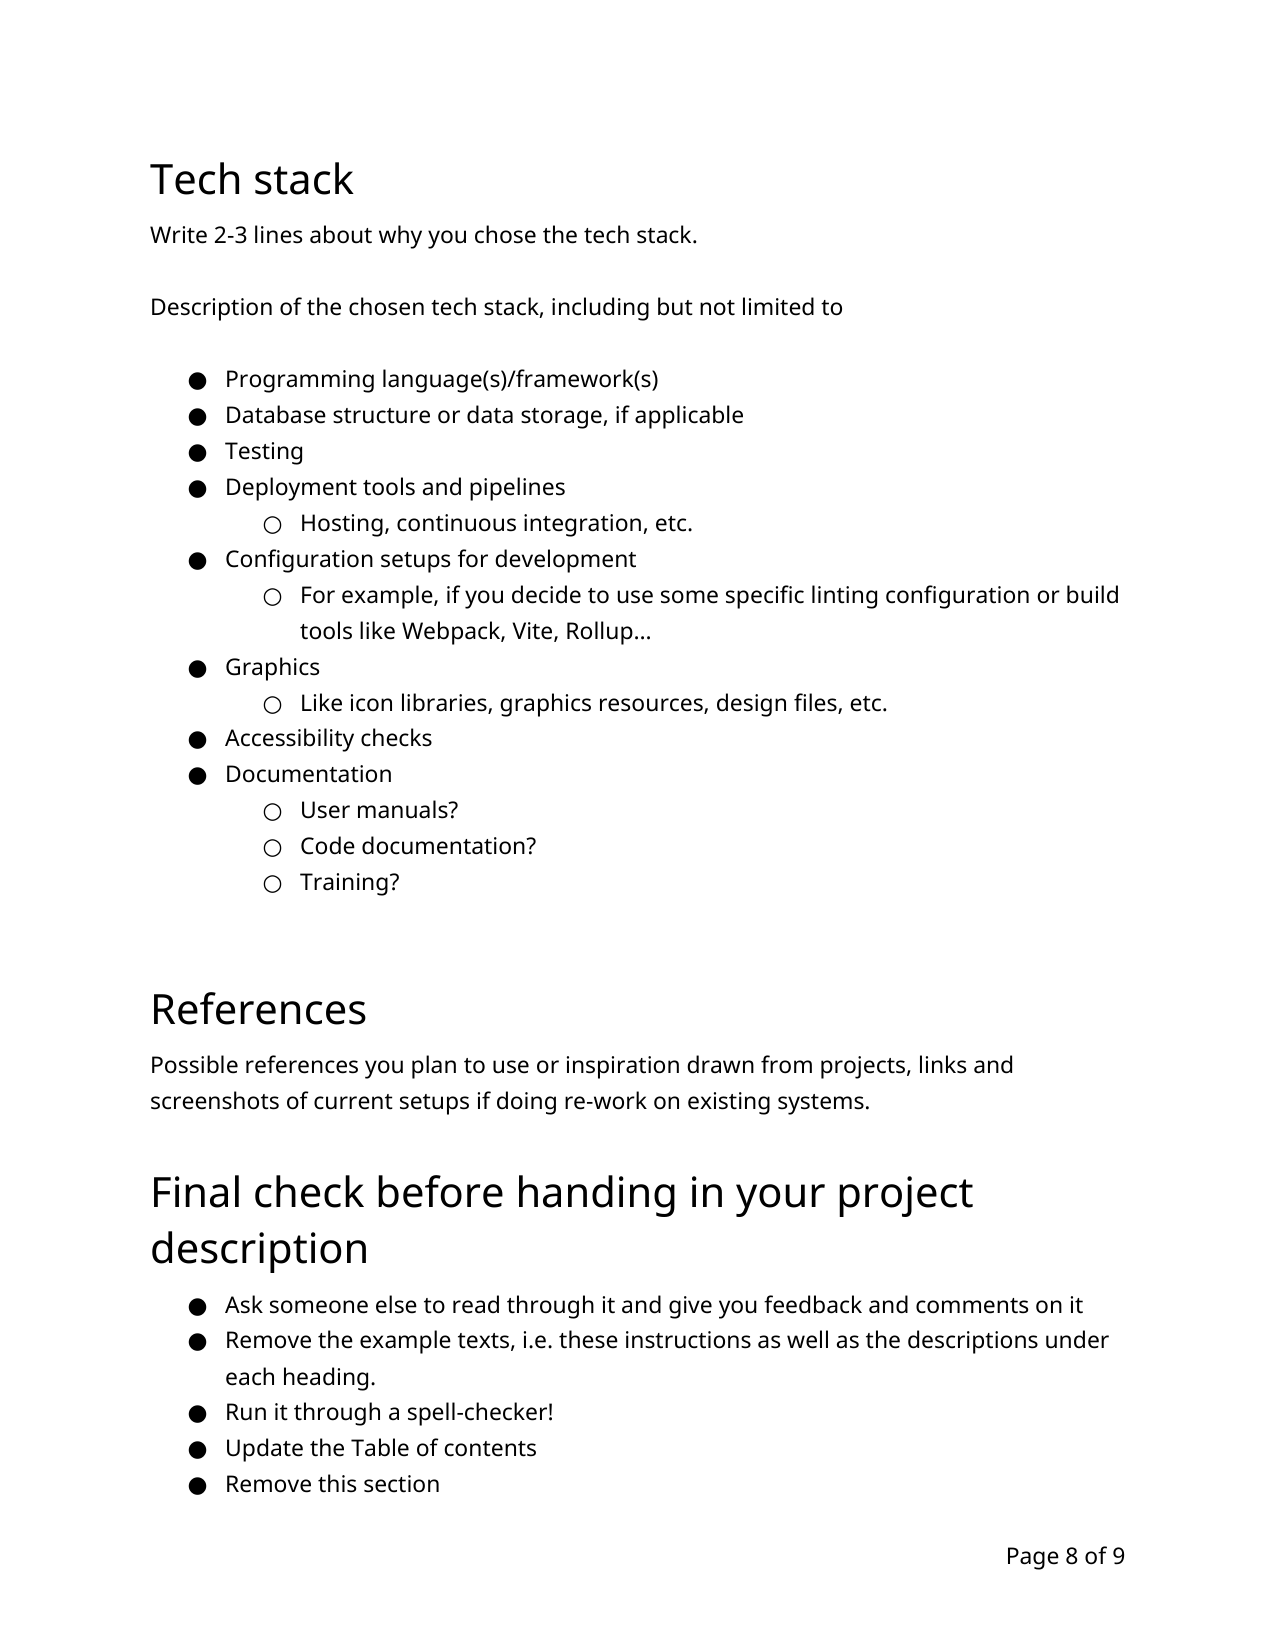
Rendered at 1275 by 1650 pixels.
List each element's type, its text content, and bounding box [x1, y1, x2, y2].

list Deployment tools and pipelines [187, 471, 1125, 502]
list Accessibility checks [187, 722, 1125, 754]
list Remove this section [187, 1468, 1125, 1499]
list Training? [262, 866, 1125, 897]
list Like icon libraries, graphics resources, design files, etc. [262, 686, 1125, 718]
list Graphics [187, 651, 1125, 682]
list Update the Table of contents [187, 1432, 1125, 1463]
text Description of the chosen tech stack, including but not limited to [150, 291, 1125, 322]
list Testing [187, 435, 1125, 466]
subtitle Final check before handing in your project description [150, 1162, 1125, 1276]
list Programming language(s)/framework(s) [187, 363, 1125, 394]
list Documentation [187, 758, 1125, 789]
list Remove the example texts, i.e. these instructions as well as the descriptions under each heading. [187, 1324, 1125, 1392]
subtitle Tech stack [150, 150, 1125, 207]
list For example, if you decide to use some specific linting configuration or build tools like Webpack, Vite, Rollup… [262, 579, 1125, 646]
list Hosting, continuous integration, etc. [262, 507, 1125, 538]
list Code documentation? [262, 830, 1125, 861]
subtitle References [150, 980, 1125, 1036]
list Configuration setups for development [187, 543, 1125, 574]
list User manuals? [262, 794, 1125, 826]
text Possible references you plan to use or inspiration drawn from projects, links and screenshots of current setups if doing re-work on existing systems. [150, 1049, 1125, 1116]
list Run it through a spell-checker! [187, 1396, 1125, 1428]
text Write 2-3 lines about why you chose the tech stack. [150, 219, 1125, 251]
list Ask someone else to read through it and give you feedback and comments on it [187, 1288, 1125, 1320]
list Database structure or data storage, if applicable [187, 399, 1125, 430]
